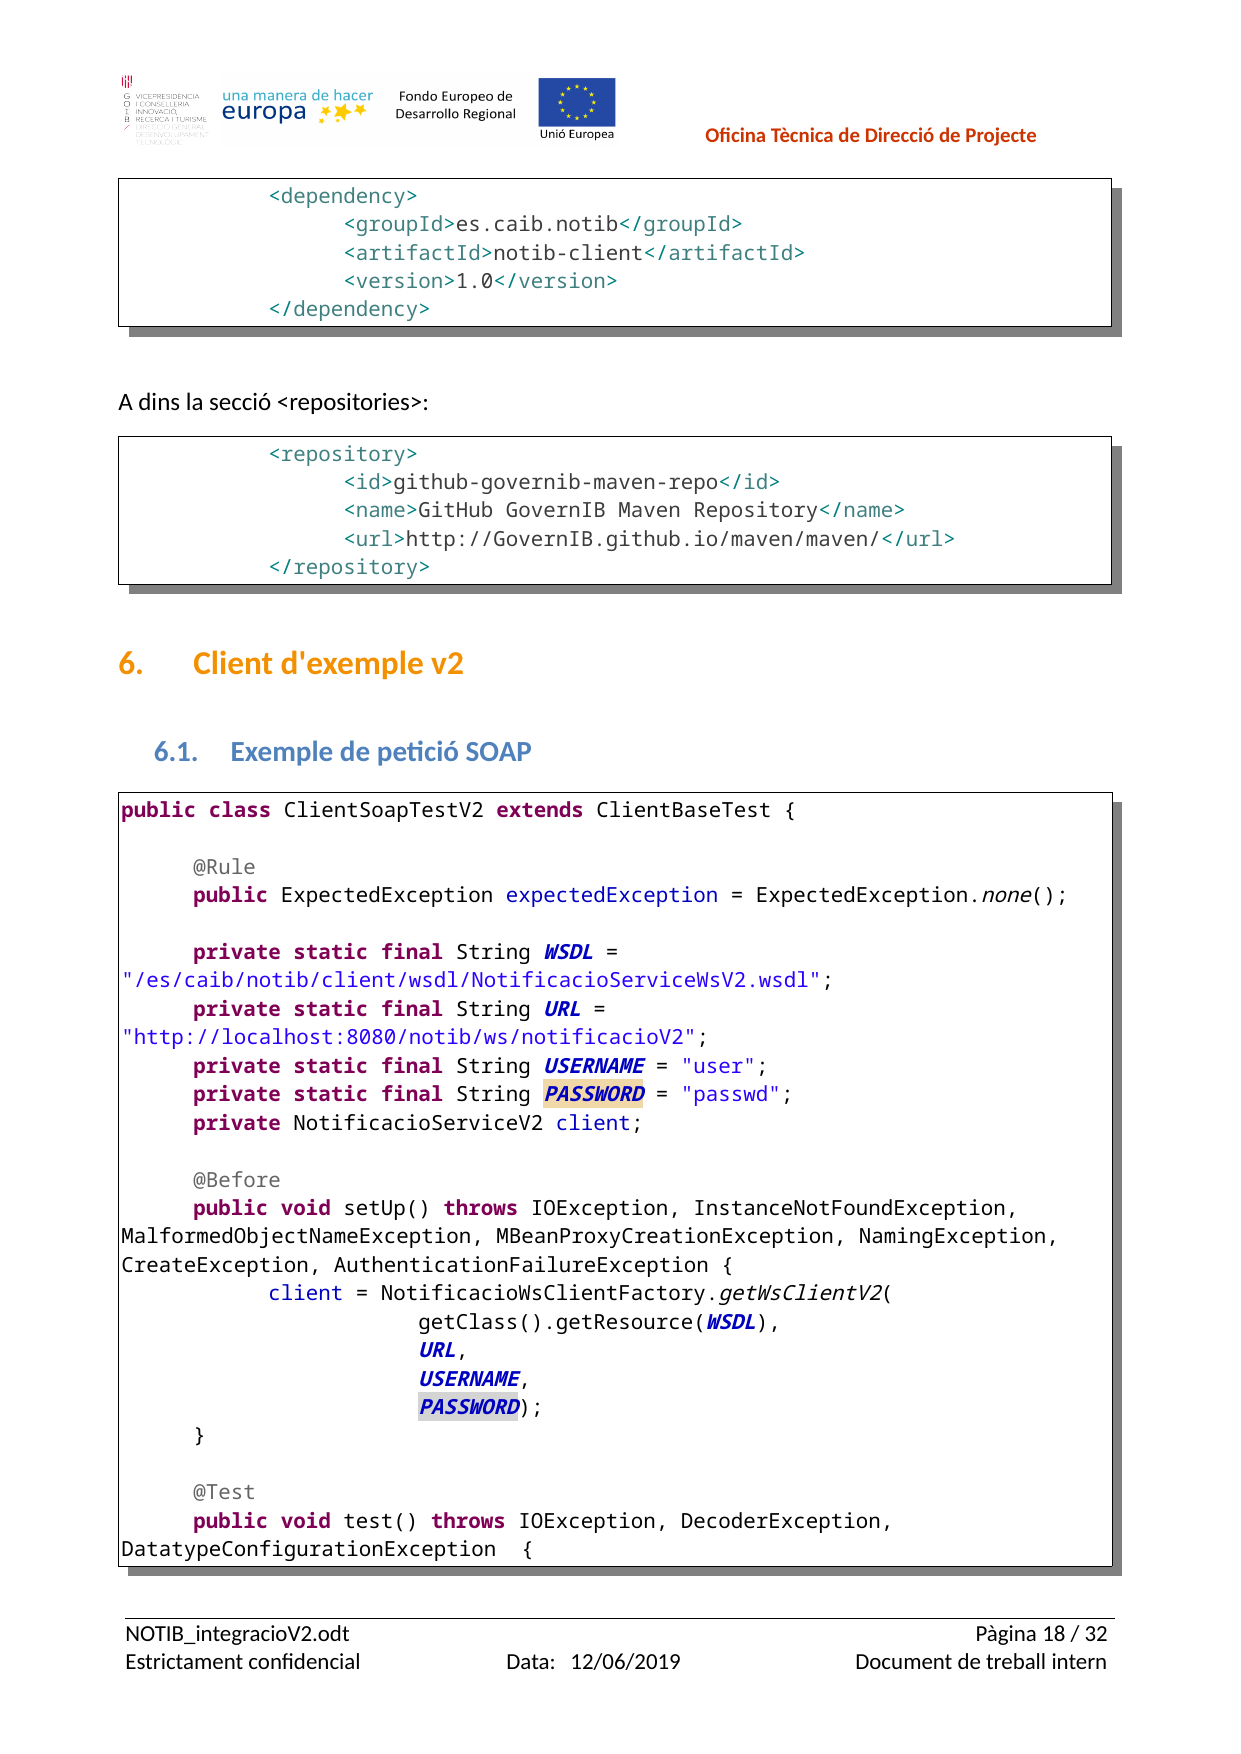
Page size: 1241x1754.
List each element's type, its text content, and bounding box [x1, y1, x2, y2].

text public class ClientSoapTestV2 extends ClientBaseTest { [119, 793, 1112, 823]
text public void setUp() throws IOException, InstanceNotFoundException, MalformedObjectNameException, MBeanProxyCreationException, NamingException, CreateException, AuthenticationFailureException { [119, 1190, 1112, 1275]
subtitle Client d'exemple v2 [118, 642, 1122, 683]
text A dins la secció <repositories>: [118, 386, 1122, 417]
picture [118, 73, 213, 147]
text @Before [119, 1162, 1112, 1190]
text private static final String URL = "http://localhost:8080/notib/ws/notificacioV2"; [119, 991, 1112, 1048]
text @Rule [119, 849, 1112, 877]
text URL, [119, 1332, 1112, 1361]
text <id>github-governib-maven-repo</id> [119, 464, 1111, 493]
text getClass().getResource(WSDL), [119, 1304, 1112, 1332]
text } [119, 1418, 1112, 1449]
text public void test() throws IOException, DecoderException, DatatypeConfigurationException { [119, 1503, 1112, 1566]
text <dependency> [119, 179, 1111, 206]
text private static final String PASSWORD = "passwd"; [119, 1076, 1112, 1105]
text <url>http://GovernIB.github.io/maven/maven/</url> [119, 521, 1111, 549]
text private NotificacioServiceV2 client; [119, 1105, 1112, 1136]
text USERNAME, [119, 1361, 1112, 1389]
text PASSWORD); [119, 1389, 1112, 1418]
text <artifactId>notib-client</artifactId> [119, 234, 1111, 263]
text </dependency> [119, 291, 1111, 326]
text @Test [119, 1474, 1112, 1503]
subtitle Exemple de petició SOAP [153, 733, 1122, 768]
text client = NotificacioWsClientFactory.getWsClientV2( [119, 1275, 1112, 1304]
text public ExpectedException expectedException = ExpectedException.none(); [119, 877, 1112, 909]
text <groupId>es.caib.notib</groupId> [119, 206, 1111, 234]
text private static final String USERNAME = "user"; [119, 1048, 1112, 1076]
picture [219, 73, 621, 147]
text private static final String WSDL = "/es/caib/notib/client/wsdl/NotificacioServiceWsV2.wsdl"; [119, 934, 1112, 991]
text <version>1.0</version> [119, 263, 1111, 291]
text </repository> [119, 549, 1111, 584]
text <repository> [119, 437, 1111, 464]
text <name>GitHub GovernIB Maven Repository</name> [119, 493, 1111, 521]
